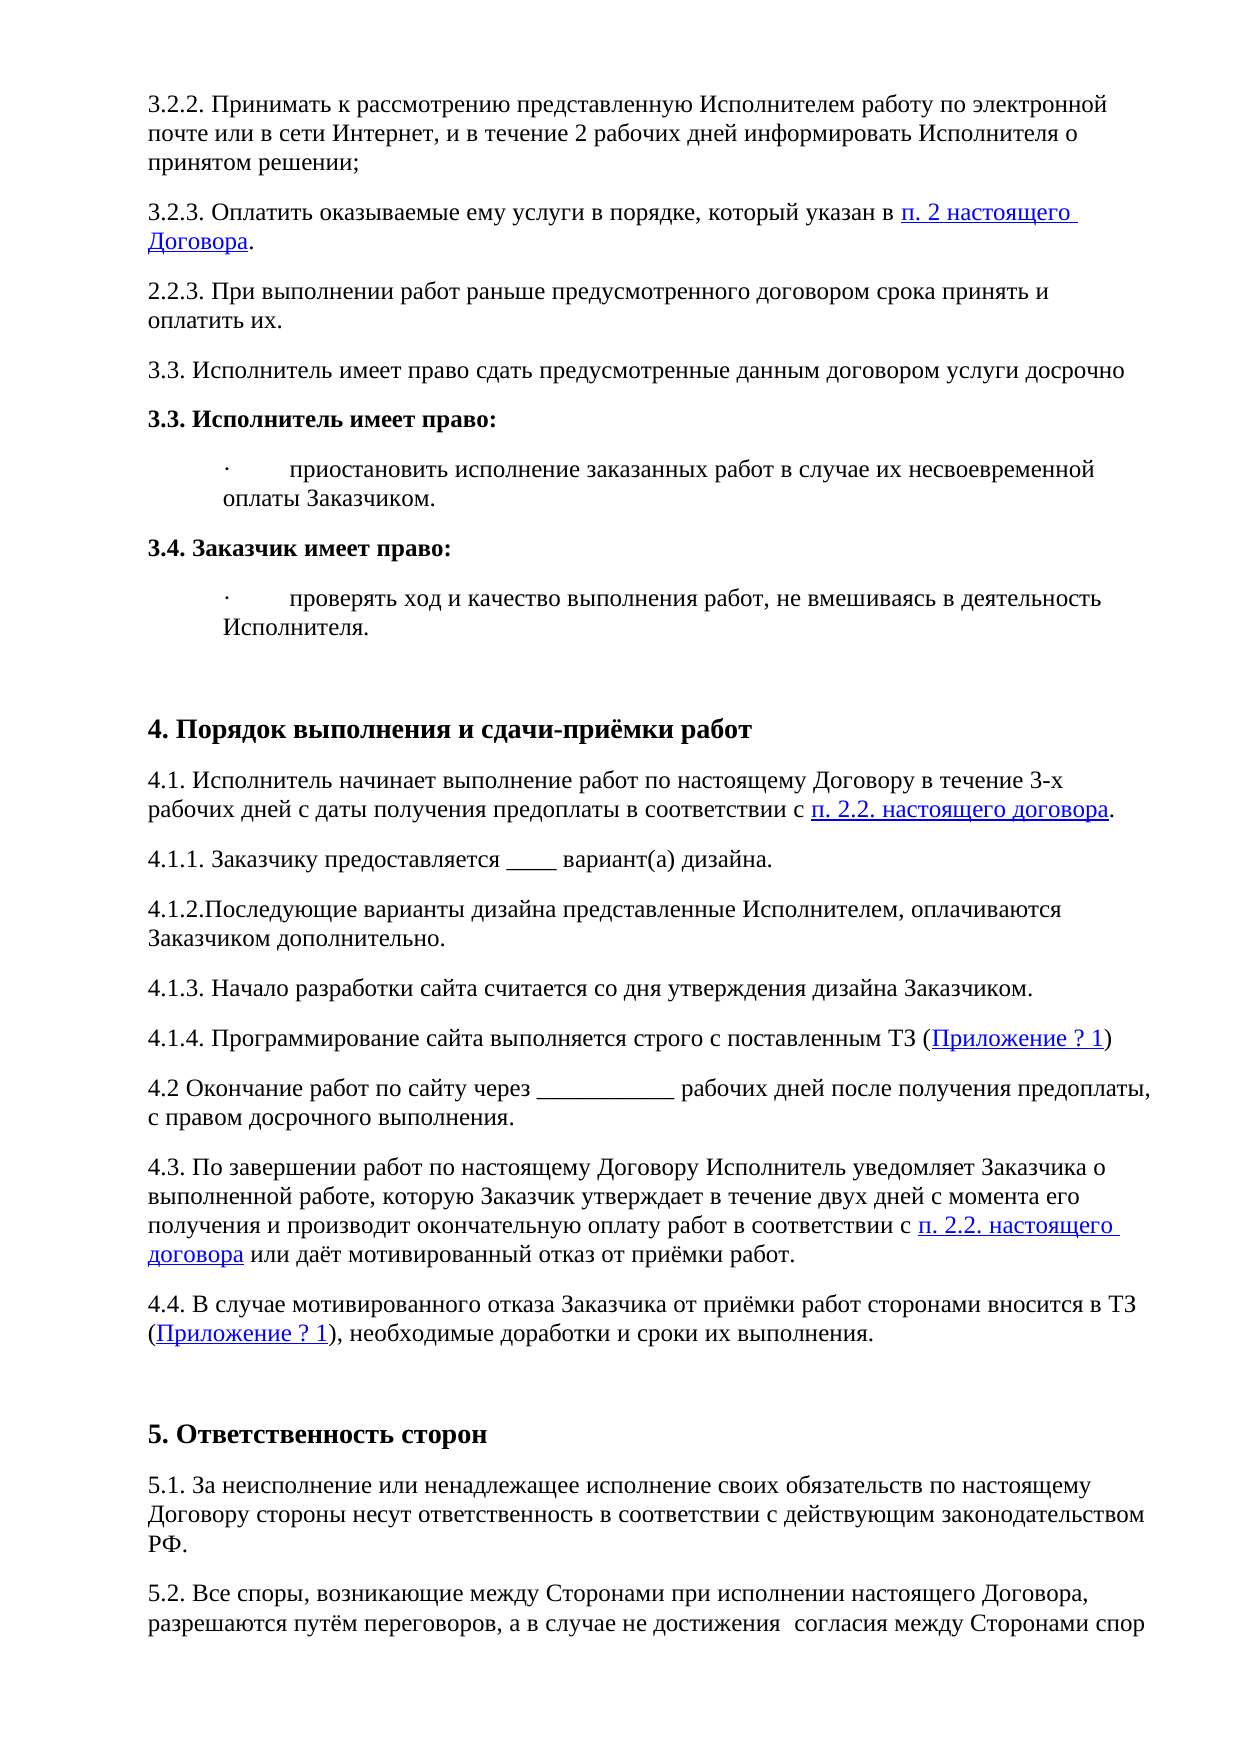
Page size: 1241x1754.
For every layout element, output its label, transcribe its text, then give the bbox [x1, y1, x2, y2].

text 4.1.2.Последующие варианты дизайна представленные Исполнителем, оплачиваются Заказчиком дополнительно. [148, 894, 1152, 952]
text 3.2.3. Оплатить оказываемые ему услуги в порядке, который указан в п. 2 настоящего Договора. [148, 197, 1152, 255]
text 2.2.3. При выполнении работ раньше предусмотренного договором срока принять и оплатить их. [148, 276, 1152, 334]
text · проверять ход и качество выполнения работ, не вмешиваясь в деятельность Исполнителя. [223, 583, 1152, 641]
text 4.4. В случае мотивированного отказа Заказчика от приёмки работ сторонами вносится в ТЗ (Приложение ? 1), необходимые доработки и сроки их выполнения. [148, 1288, 1152, 1347]
text 3.3. Исполнитель имеет право сдать предусмотренные данным договором услуги досрочно [148, 354, 1152, 383]
text 4.1.4. Программирование сайта выполняется строго с поставленным ТЗ (Приложение ? 1) [148, 1023, 1152, 1052]
text 4.3. По завершении работ по настоящему Договору Исполнитель уведомляет Заказчика о выполненной работе, которую Заказчик утверждает в течение двух дней с момента его получения и производит окончательную оплату работ в соответствии с п. 2.2. настоящего договора или даёт мотивированный отказ от приёмки работ. [148, 1151, 1152, 1268]
text 4.1. Исполнитель начинает выполнение работ по настоящему Договору в течение 3-х рабочих дней с даты получения предоплаты в соответствии с п. 2.2. настоящего договора. [148, 765, 1152, 823]
text 5.1. За неисполнение или ненадлежащее исполнение своих обязательств по настоящему Договору стороны несут ответственность в соответствии с действующим законодательством РФ. [148, 1470, 1152, 1557]
text 4. Порядок выполнения и сдачи-приёмки работ [148, 712, 1152, 744]
text · приостановить исполнение заказанных работ в случае их несвоевременной оплаты Заказчиком. [223, 454, 1152, 512]
text 4.1.3. Начало разработки сайта считается со дня утверждения дизайна Заказчиком. [148, 973, 1152, 1002]
text 5. Ответственность сторон [148, 1417, 1152, 1449]
text 3.4. Заказчик имеет право: [148, 533, 1152, 562]
text 4.2 Окончание работ по сайту через ___________ рабочих дней после получения предоплаты, с правом досрочного выполнения. [148, 1072, 1152, 1131]
text 3.2.2. Принимать к рассмотрению представленную Исполнителем работу по электронной почте или в сети Интернет, и в течение 2 рабочих дней информировать Исполнителя о принятом решении; [148, 88, 1152, 176]
text 4.1.1. Заказчику предоставляется ____ вариант(а) дизайна. [148, 844, 1152, 873]
text 5.2. Все споры, возникающие между Сторонами при исполнении настоящего Договора, разрешаются путём переговоров, а в случае не достижения согласия между Сторонами спор [148, 1578, 1152, 1636]
text 3.3. Исполнитель имеет право: [148, 404, 1152, 433]
